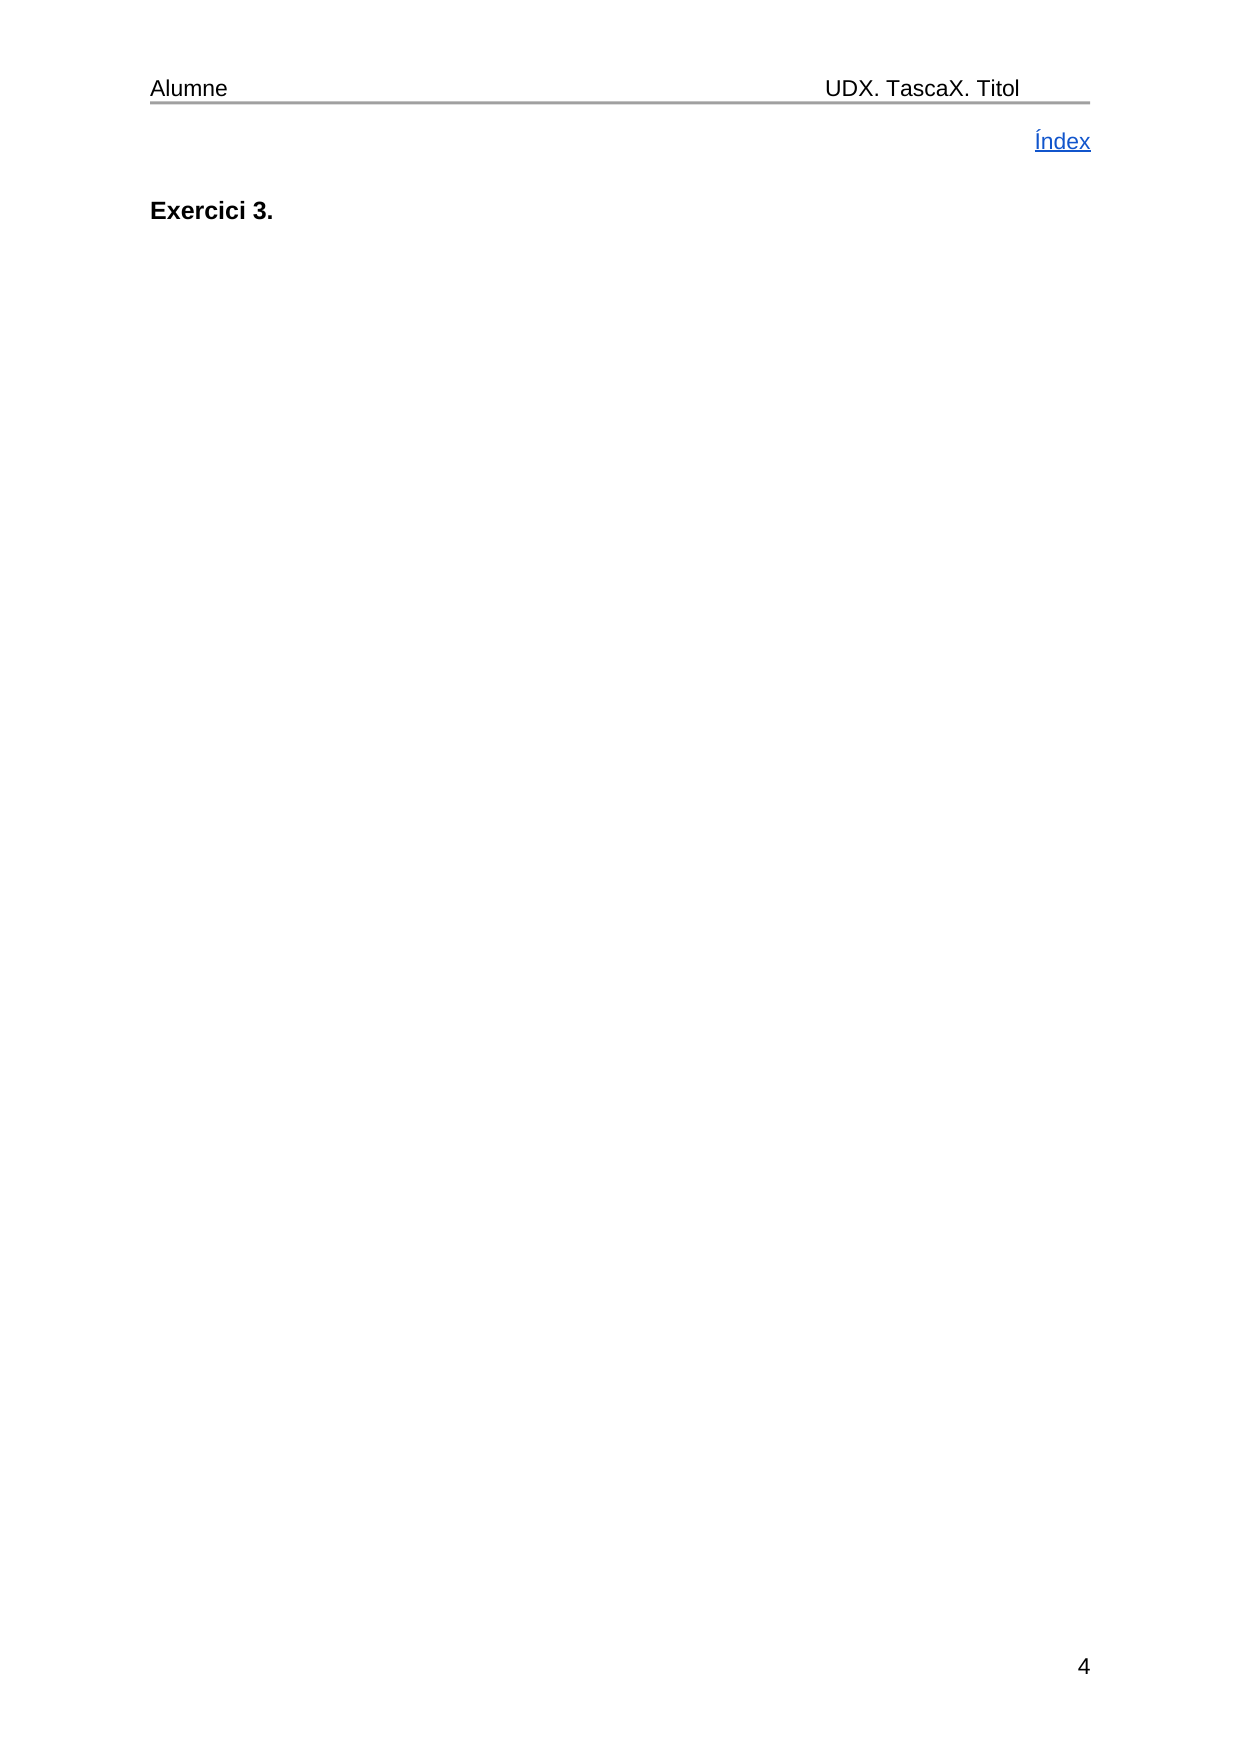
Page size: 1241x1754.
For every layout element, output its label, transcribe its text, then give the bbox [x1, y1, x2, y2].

subtitle Exercici 3. [150, 196, 1090, 224]
